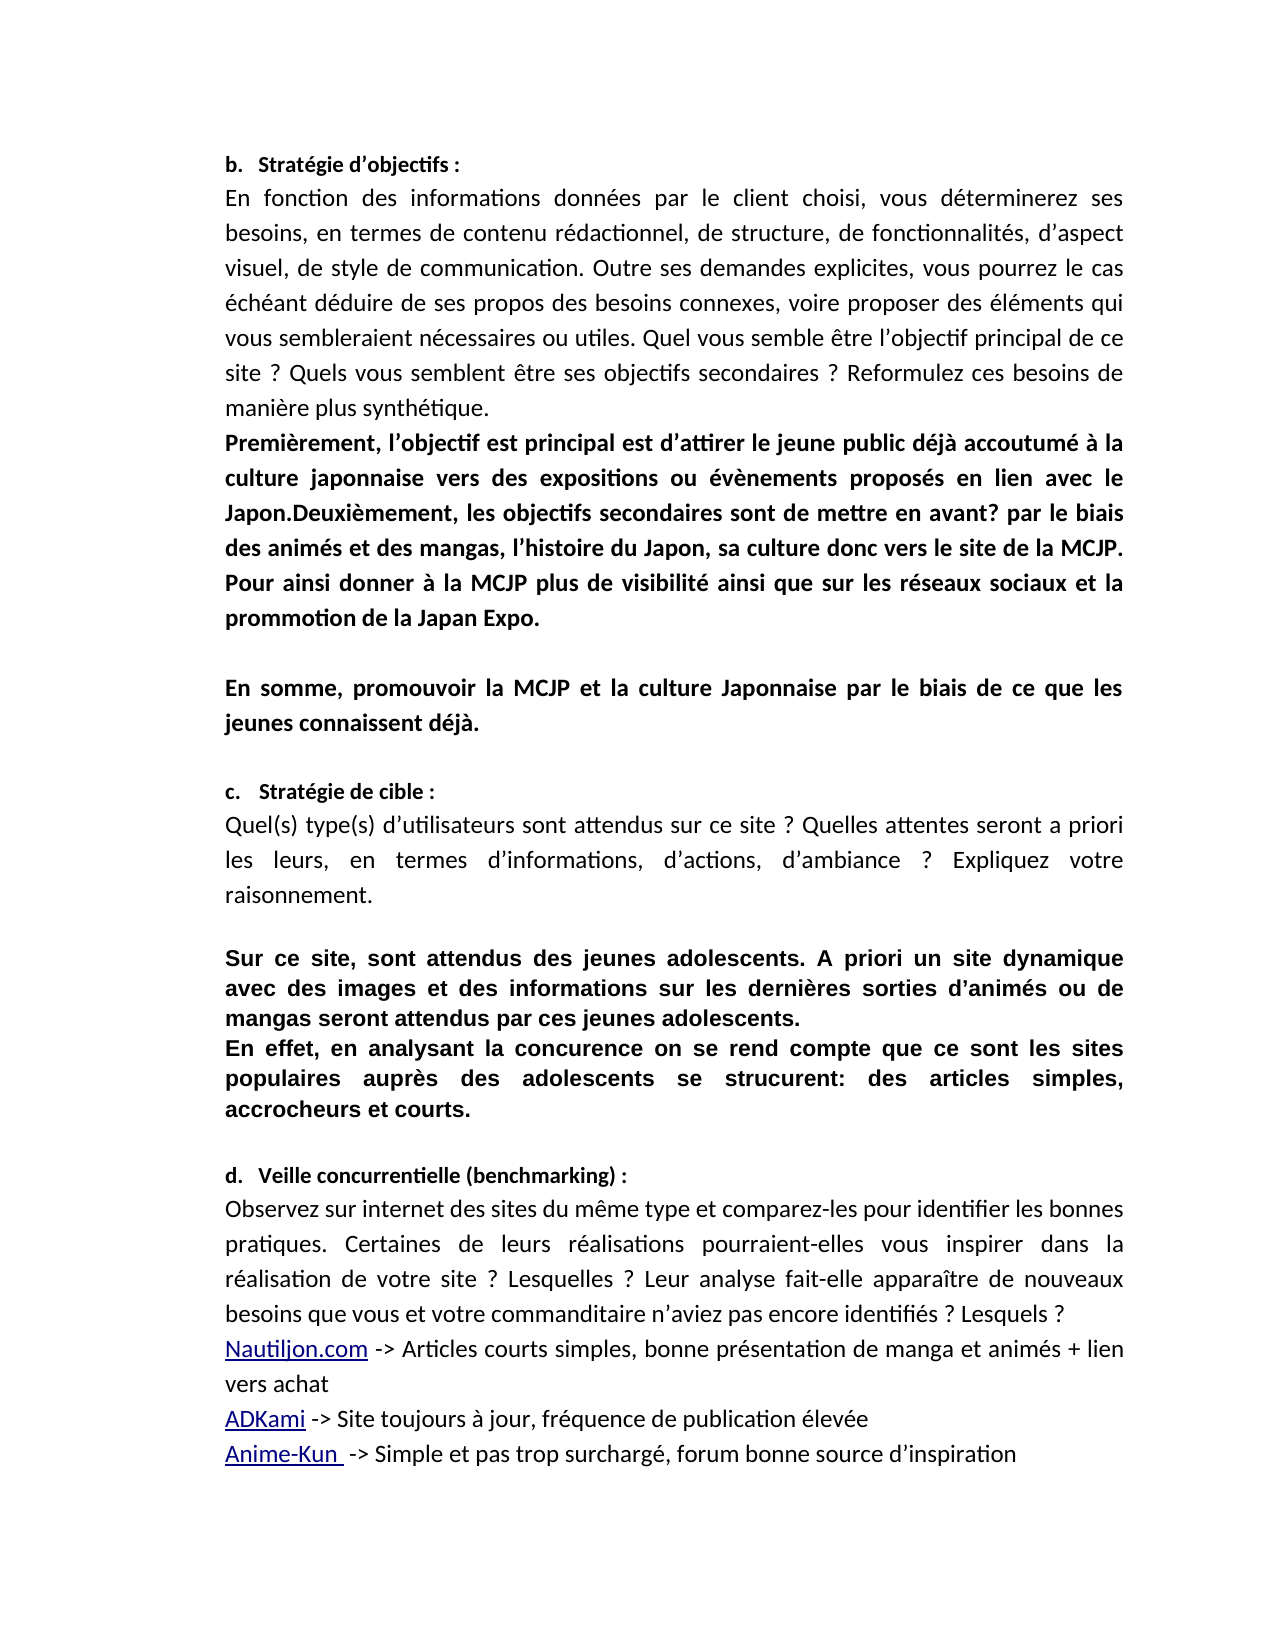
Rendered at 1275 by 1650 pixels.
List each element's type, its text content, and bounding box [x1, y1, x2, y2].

text Anime-Kun -> Simple et pas trop surchargé, forum bonne source d’inspiration [225, 1438, 1125, 1468]
text Premièrement, l’objectif est principal est d’attirer le jeune public déjà accoutumé à la culture japonnaise vers des expositions ou évènements proposés en lien avec le Japon.Deuxièmement, les objectifs secondaires sont de mettre en avant? par le biais des animés et des mangas, l’histoire du Japon, sa culture donc vers le site de la MCJP. Pour ainsi donner à la MCJP plus de visibilité ainsi que sur les réseaux sociaux et la prommotion de la Japan Expo. [225, 427, 1125, 633]
text En effet, en analysant la concurence on se rend compte que ce sont les sites populaires auprès des adolescents se strucurent: des articles simples, accrocheurs et courts. [225, 1035, 1125, 1122]
text Quel(s) type(s) d’utilisateurs sont attendus sur ce site ? Quelles attentes seront a priori les leurs, en termes d’informations, d’actions, d’ambiance ? Expliquez votre raisonnement. [225, 809, 1125, 910]
text b. Stratégie d’objectifs : [225, 150, 1125, 178]
text Observez sur internet des sites du même type et comparez-les pour identifier les bonnes pratiques. Certaines de leurs réalisations pourraient-elles vous inspirer dans la réalisation de votre site ? Lesquelles ? Leur analyse fait-elle apparaître de nouveaux besoins que vous et votre commanditaire n’aviez pas encore identifiés ? Lesquels ? [225, 1193, 1125, 1328]
text En fonction des informations données par le client choisi, vous déterminerez ses besoins, en termes de contenu rédactionnel, de structure, de fonctionnalités, d’aspect visuel, de style de communication. Outre ses demandes explicites, vous pourrez le cas échéant déduire de ses propos des besoins connexes, voire proposer des éléments qui vous sembleraient nécessaires ou utiles. Quel vous semble être l’objectif principal de ce site ? Quels vous semblent être ses objectifs secondaires ? Reformulez ces besoins de manière plus synthétique. [225, 182, 1125, 423]
text Sur ce site, sont attendus des jeunes adolescents. A priori un site dynamique avec des images et des informations sur les dernières sorties d’animés ou de mangas seront attendus par ces jeunes adolescents. [225, 944, 1125, 1031]
text ADKami -> Site toujours à jour, fréquence de publication élevée [225, 1403, 1125, 1433]
text d. Veille concurrentielle (benchmarking) : [225, 1161, 1125, 1189]
text c. Stratégie de cible : [225, 777, 1125, 805]
text Nautiljon.com -> Articles courts simples, bonne présentation de manga et animés + lien vers achat [225, 1333, 1125, 1398]
text En somme, promouvoir la MCJP et la culture Japonnaise par le biais de ce que les jeunes connaissent déjà. [225, 672, 1125, 738]
